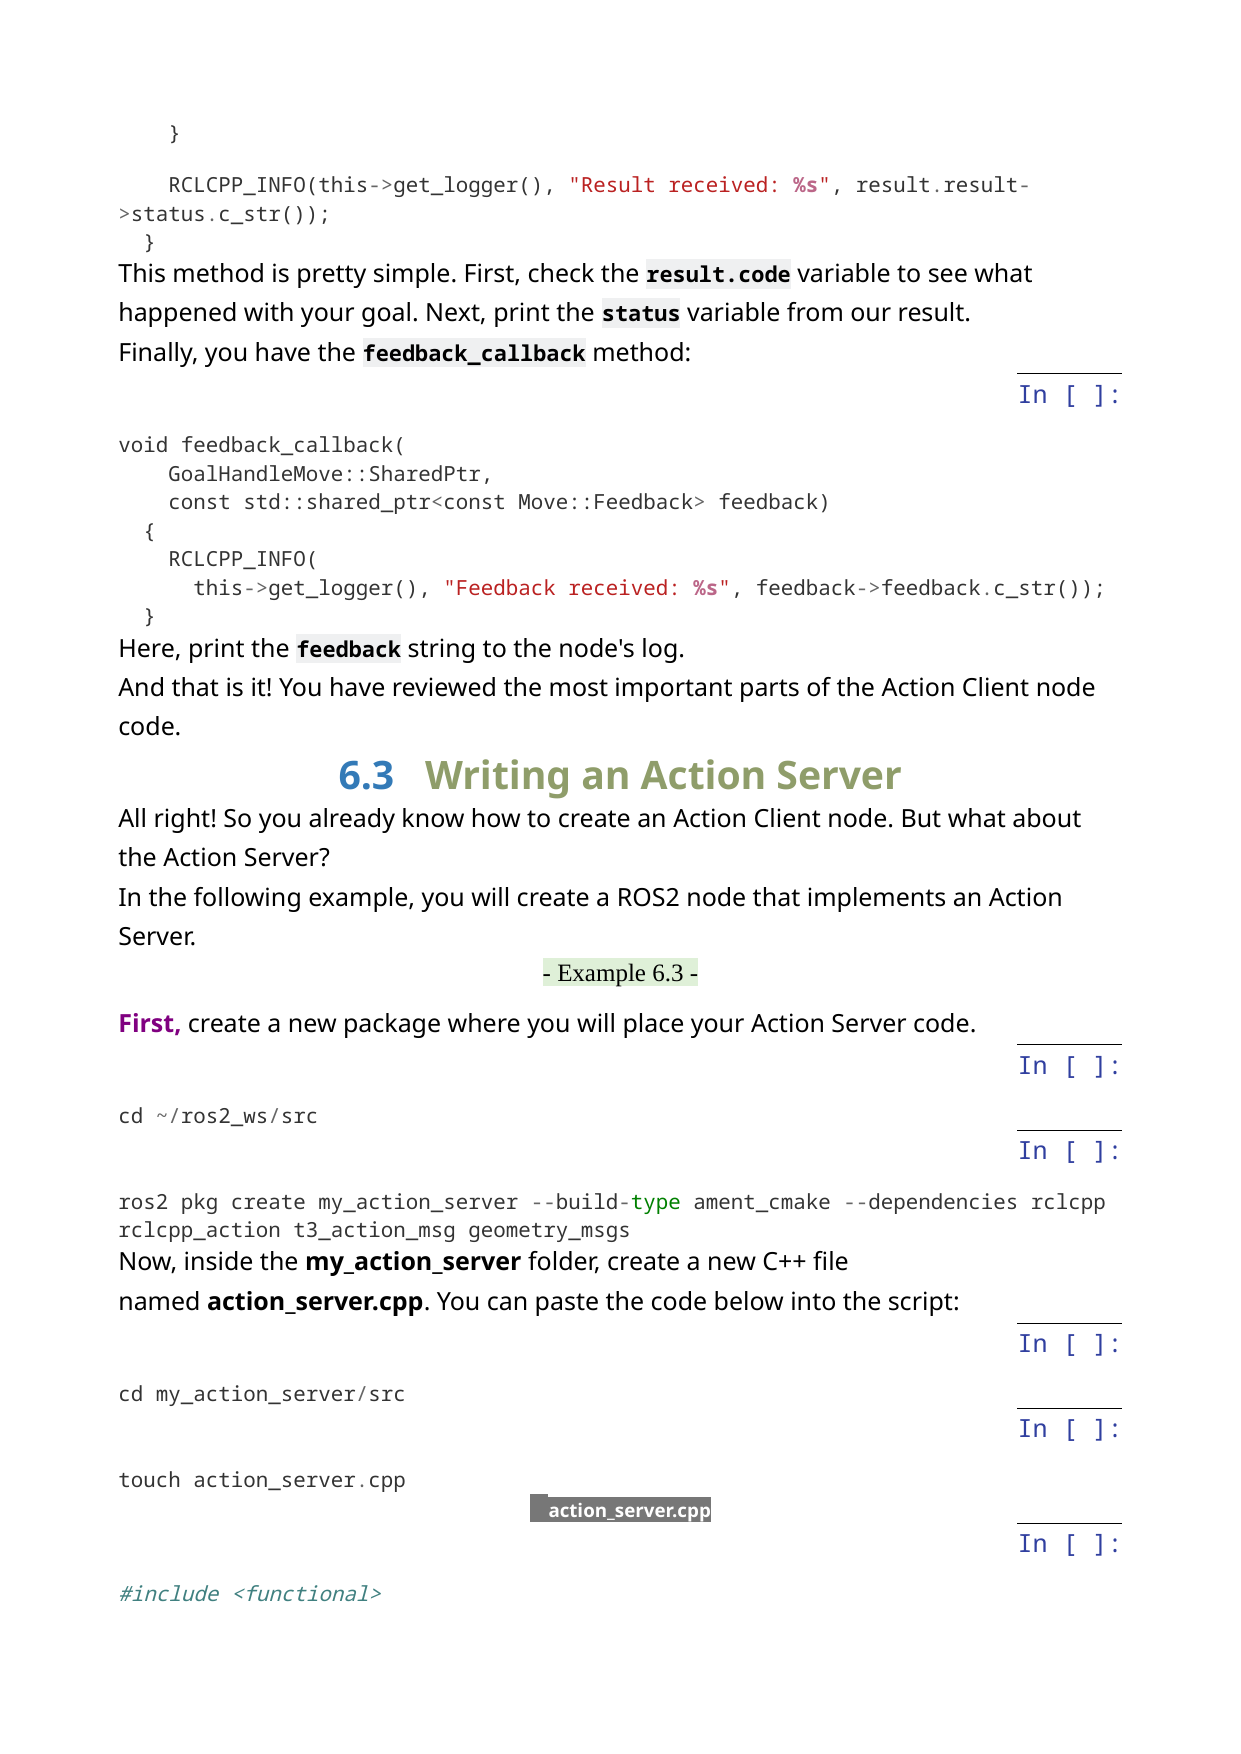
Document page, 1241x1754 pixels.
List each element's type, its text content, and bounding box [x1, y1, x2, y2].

text action_server.cpp [118, 1494, 1122, 1522]
text cd my_action_server/src [118, 1379, 1122, 1408]
text Here, print the feedback string to the node's log. [118, 630, 1122, 664]
text First, create a new package where you will place your Action Server code. [118, 1005, 1122, 1039]
text All right! So you already know how to create an Action Client node. But what about the Action Server? [118, 801, 1122, 874]
text this->get_logger(), "Feedback received: %s", feedback->feedback.c_str()); [118, 573, 1122, 602]
text In [ ]: [118, 373, 1122, 410]
text In [ ]: [118, 1322, 1122, 1359]
text And that is it! You have reviewed the most important parts of the Action Client node code. [118, 669, 1122, 743]
text In [ ]: [118, 1408, 1122, 1445]
text RCLCPP_INFO( [118, 544, 1122, 573]
text const std::shared_ptr<const Move::Feedback> feedback) [118, 487, 1122, 516]
text In [ ]: [118, 1044, 1122, 1081]
text ros2 pkg create my_action_server --build-type ament_cmake --dependencies rclcpp rclcpp_action t3_action_msg geometry_msgs [118, 1187, 1122, 1244]
text void feedback_callback( [118, 431, 1122, 459]
text This method is pretty simple. First, check the result.code variable to see what happened with your goal. Next, print the status variable from our result. [118, 256, 1122, 329]
subtitle 6.3 Writing an Action Server [118, 748, 1122, 801]
text In [ ]: [118, 1130, 1122, 1167]
text } [118, 602, 1122, 630]
text In [ ]: [118, 1522, 1122, 1559]
text In the following example, you will create a ROS2 node that implements an Action Server. [118, 879, 1122, 952]
text } [118, 118, 1122, 147]
text touch action_server.cpp [118, 1465, 1122, 1494]
text #include <functional> [118, 1579, 1122, 1608]
text - Example 6.3 - [118, 958, 1122, 986]
text Now, inside the my_action_server folder, create a new C++ file named action_server.cpp. You can paste the code below into the script: [118, 1244, 1122, 1317]
text Finally, you have the feedback_callback method: [118, 334, 1122, 368]
text GoalHandleMove::SharedPtr, [118, 459, 1122, 487]
text { [118, 516, 1122, 544]
text } [118, 227, 1122, 256]
text RCLCPP_INFO(this->get_logger(), "Result received: %s", result.result->status.c_str()); [118, 170, 1122, 227]
text cd ~/ros2_ws/src [118, 1102, 1122, 1130]
